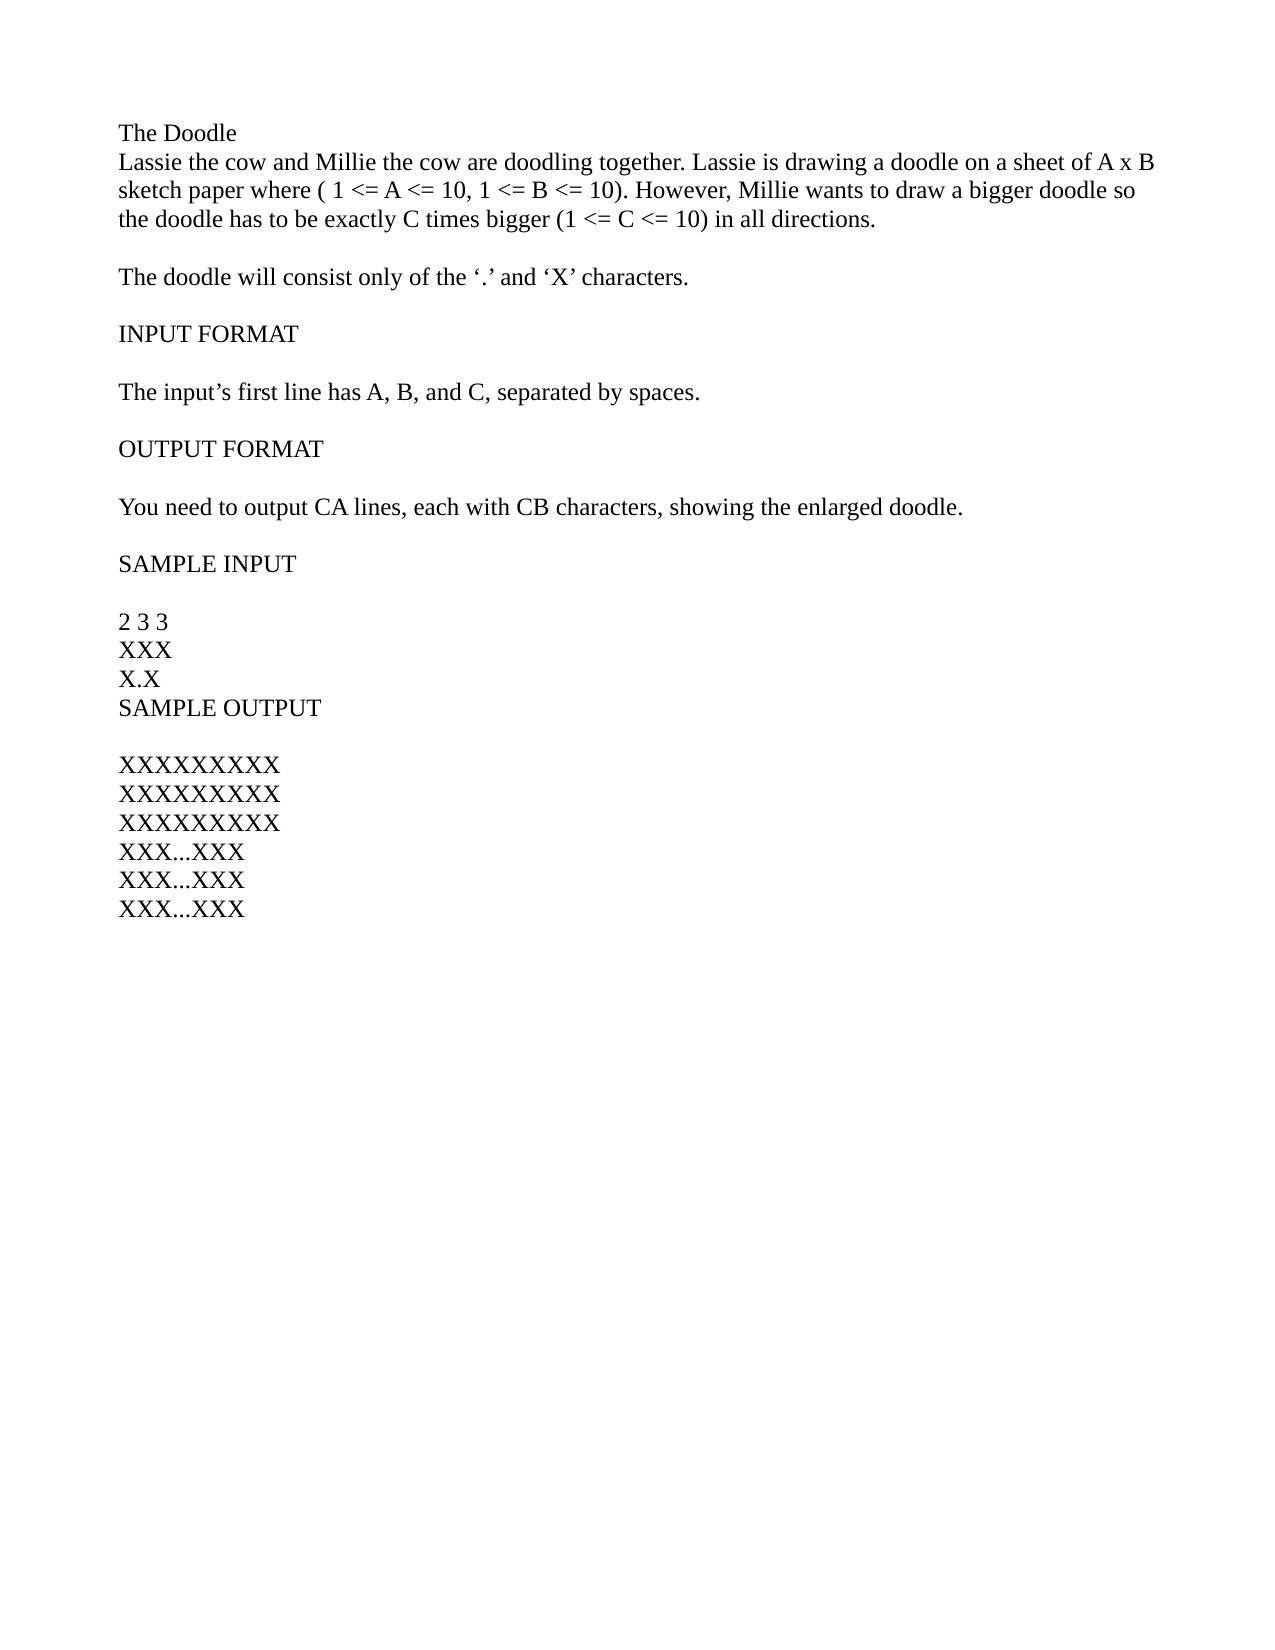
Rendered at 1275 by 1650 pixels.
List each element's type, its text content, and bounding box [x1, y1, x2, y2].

text XXX...XXX [118, 837, 1157, 866]
text XXX [118, 636, 1157, 664]
text SAMPLE OUTPUT [118, 693, 1157, 722]
text 2 3 3 [118, 607, 1157, 636]
text The doodle will consist only of the ‘.’ and ‘X’ characters. [118, 262, 1157, 291]
text XXX...XXX [118, 894, 1157, 923]
text You need to output CA lines, each with CB characters, showing the enlarged doodle. [118, 492, 1157, 521]
text XXX...XXX [118, 866, 1157, 894]
text XXXXXXXXX [118, 779, 1157, 808]
text XXXXXXXXX [118, 751, 1157, 779]
text The input’s first line has A, B, and C, separated by spaces. [118, 377, 1157, 406]
text INPUT FORMAT [118, 319, 1157, 348]
text SAMPLE INPUT [118, 549, 1157, 578]
text XXXXXXXXX [118, 808, 1157, 837]
text X.X [118, 664, 1157, 693]
text Lassie the cow and Millie the cow are doodling together. Lassie is drawing a doodle on a sheet of A x B sketch paper where ( 1 <= A <= 10, 1 <= B <= 10). However, Millie wants to draw a bigger doodle so the doodle has to be exactly C times bigger (1 <= C <= 10) in all directions. [118, 147, 1157, 233]
text OUTPUT FORMAT [118, 434, 1157, 463]
text The Doodle [118, 118, 1157, 147]
